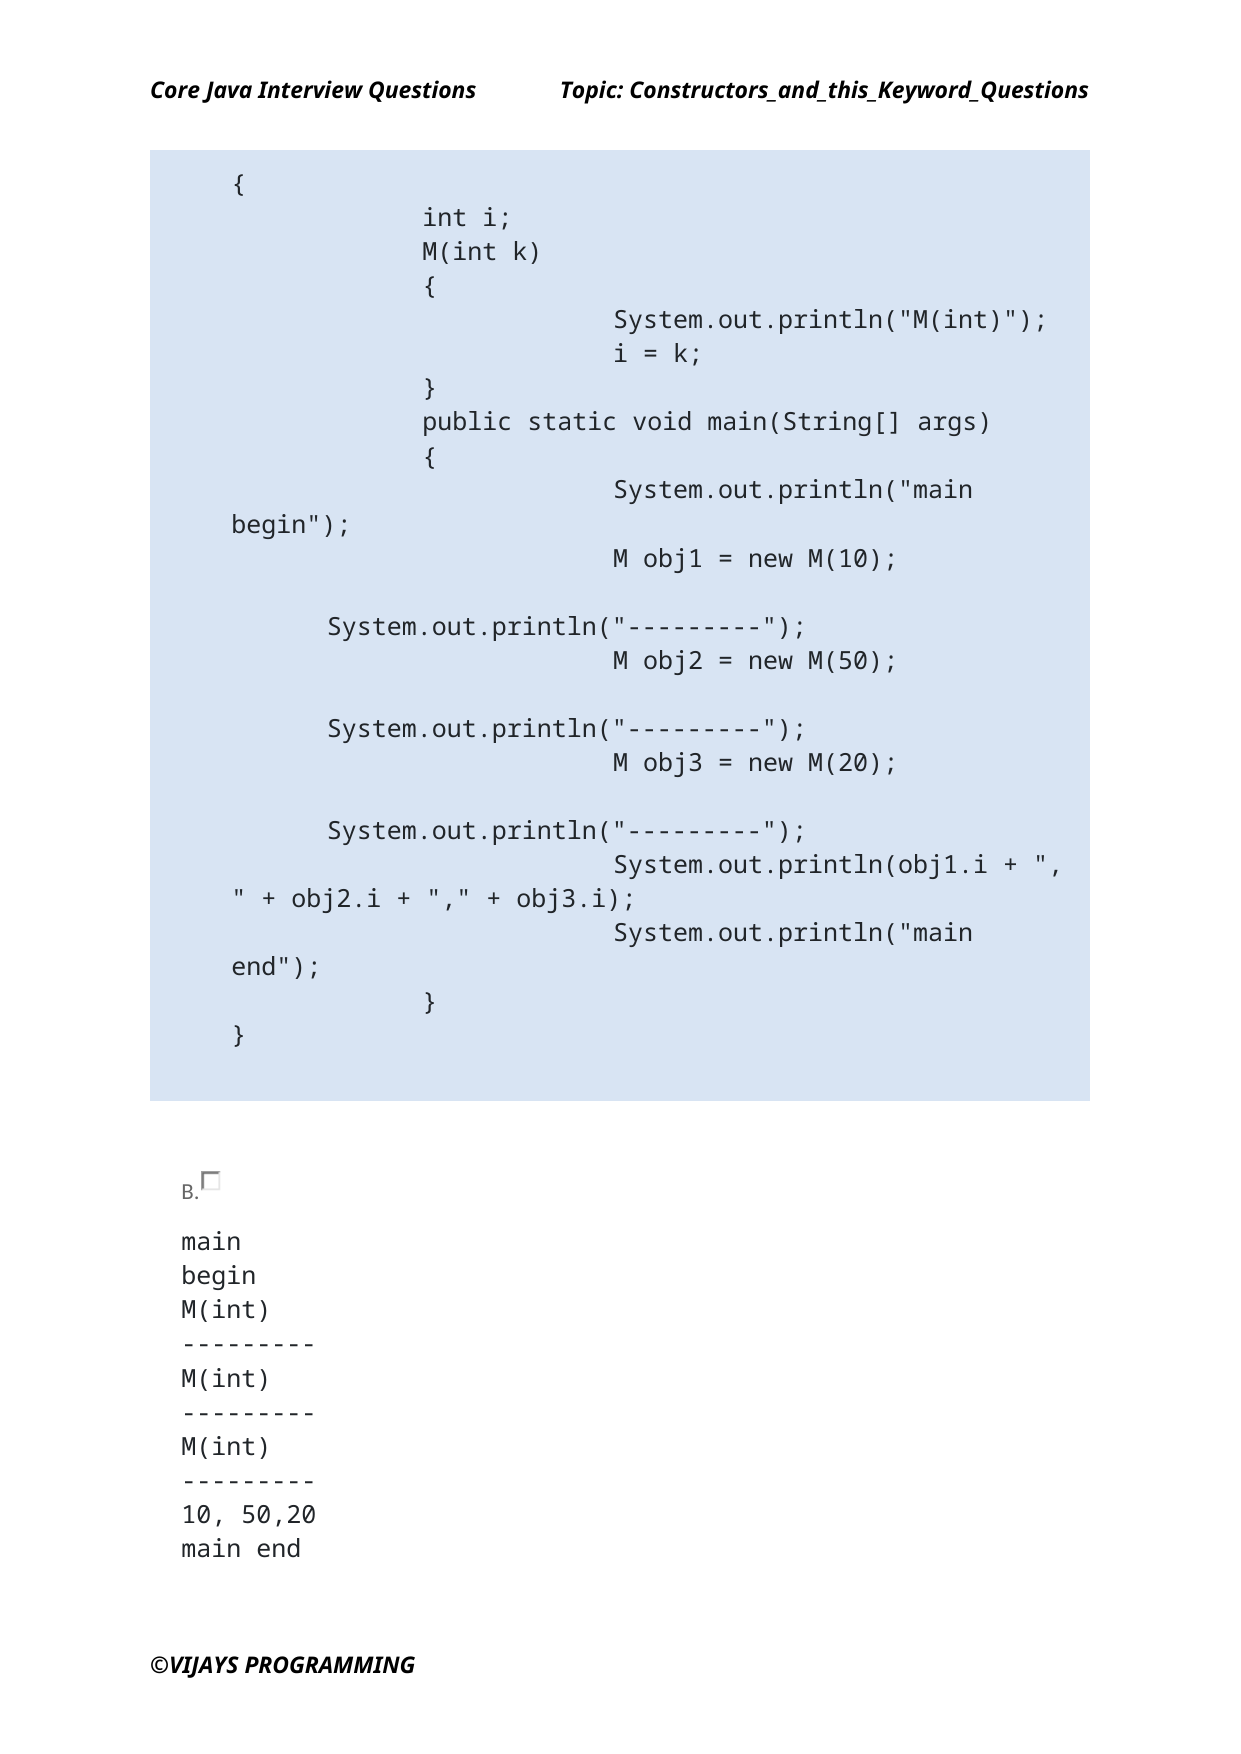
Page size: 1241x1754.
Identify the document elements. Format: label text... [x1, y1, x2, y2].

table_header [150, 150, 216, 1101]
table_header [181, 1117, 319, 1163]
table_cell [150, 1101, 1090, 1580]
table_header B. main begin M(int) --------- M(int) --------- M(int) --------- 10, 50,20 main end [181, 1163, 319, 1564]
table_header { int i; M(int k) { System.out.println("M(int)"); i = k; } public static void main(String[] args) { System.out.println("main begin"); M obj1 = new M(10); System.out.println("---------"); M obj2 = new M(50); System.out.println("---------"); M obj3 = new M(20); System.out.println("---------"); System.out.println(obj1.i + ", " + obj2.i + "," + obj3.i); System.out.println("main end"); } } [216, 150, 1090, 1101]
